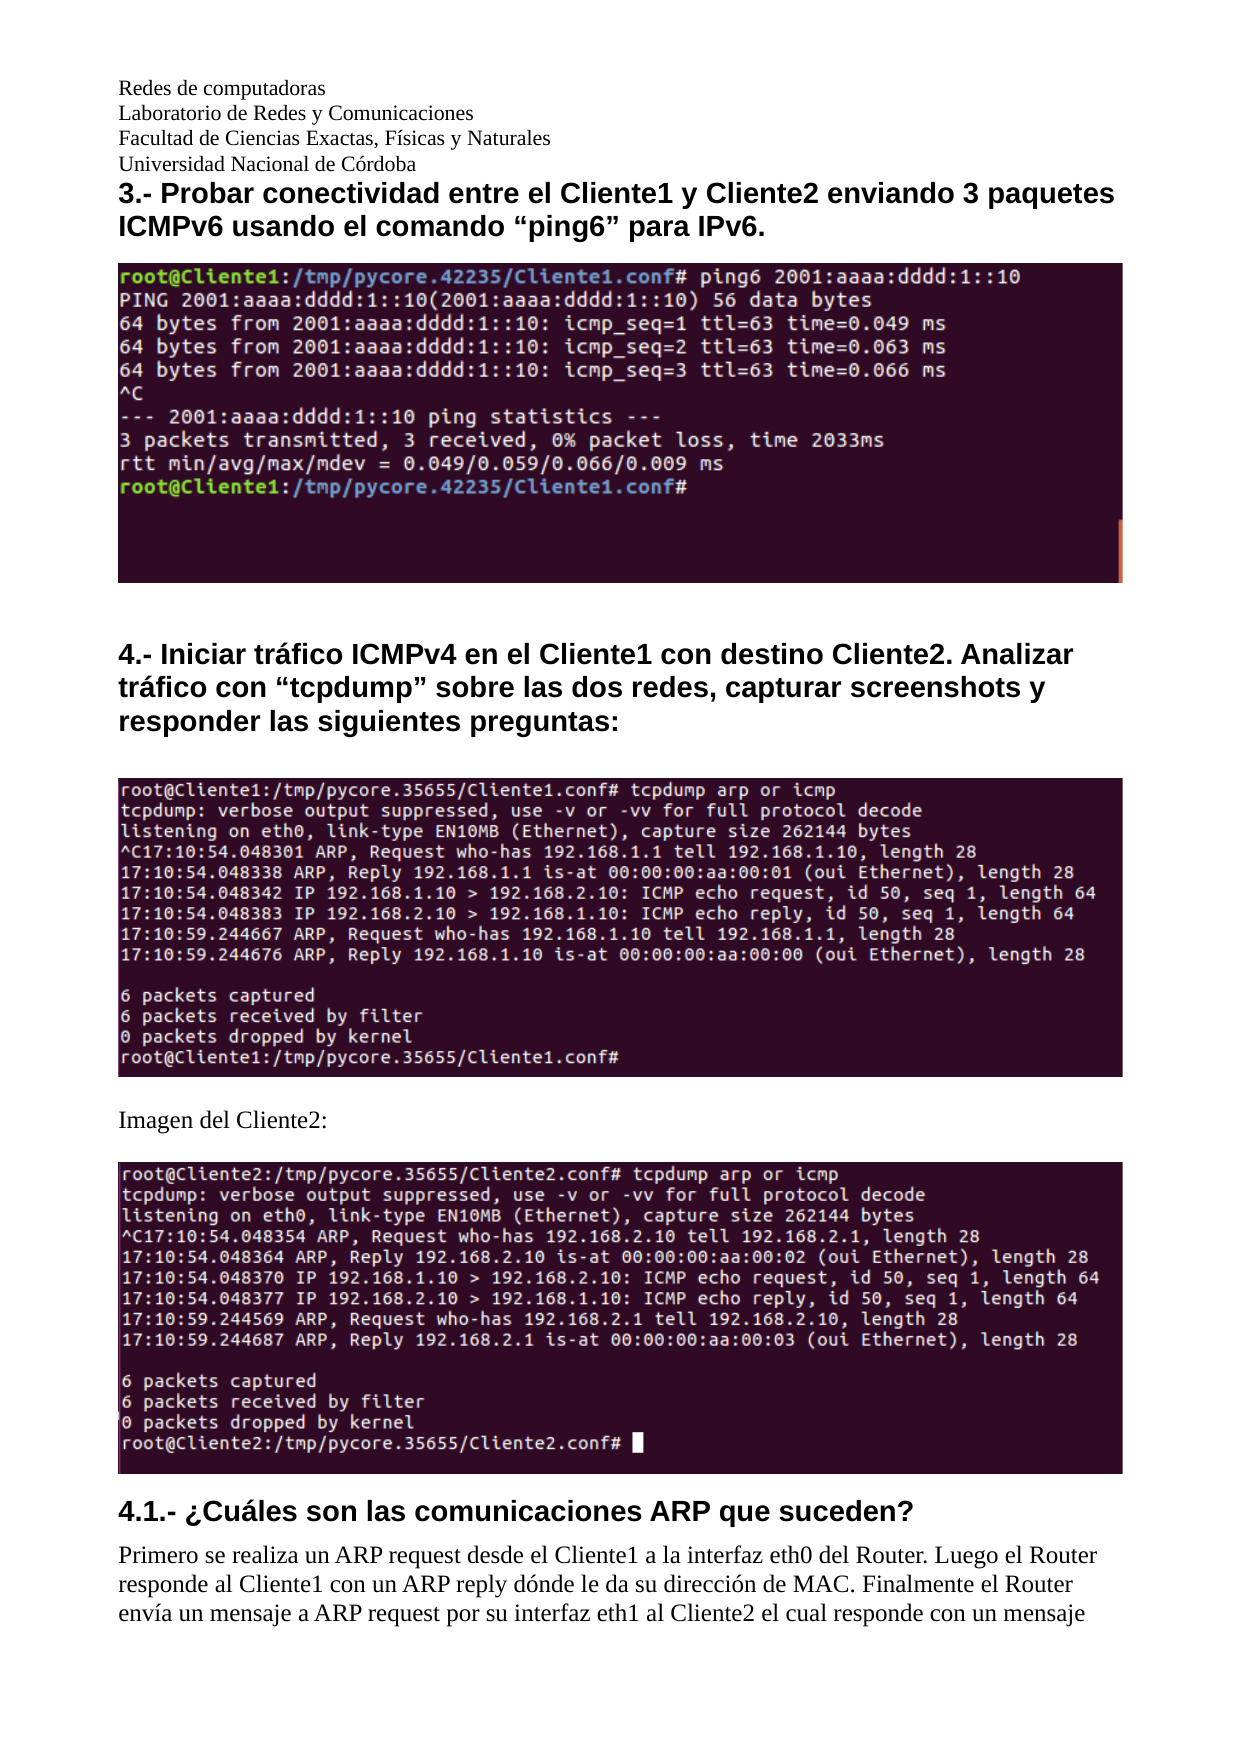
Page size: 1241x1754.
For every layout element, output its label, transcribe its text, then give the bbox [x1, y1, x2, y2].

picture [118, 1162, 1123, 1474]
subtitle 4.1.- ¿Cuáles son las comunicaciones ARP que suceden? [118, 1494, 1122, 1528]
subtitle 3.- Probar conectividad entre el Cliente1 y Cliente2 enviando 3 paquetes ICMPv6 usando el comando “ping6” para IPv6. [118, 176, 1122, 243]
subtitle 4.- Iniciar tráfico ICMPv4 en el Cliente1 con destino Cliente2. Analizar tráfico con “tcpdump” sobre las dos redes, capturar screenshots y responder las siguientes preguntas: [118, 637, 1122, 737]
text Imagen del Cliente2: [118, 1105, 1122, 1134]
picture [118, 263, 1123, 583]
text Primero se realiza un ARP request desde el Cliente1 a la interfaz eth0 del Router. Luego el Router responde al Cliente1 con un ARP reply dónde le da su dirección de MAC. Finalmente el Router envía un mensaje a ARP request por su interfaz eth1 al Cliente2 el cual responde con un mensaje [118, 1540, 1122, 1626]
picture [118, 778, 1123, 1077]
